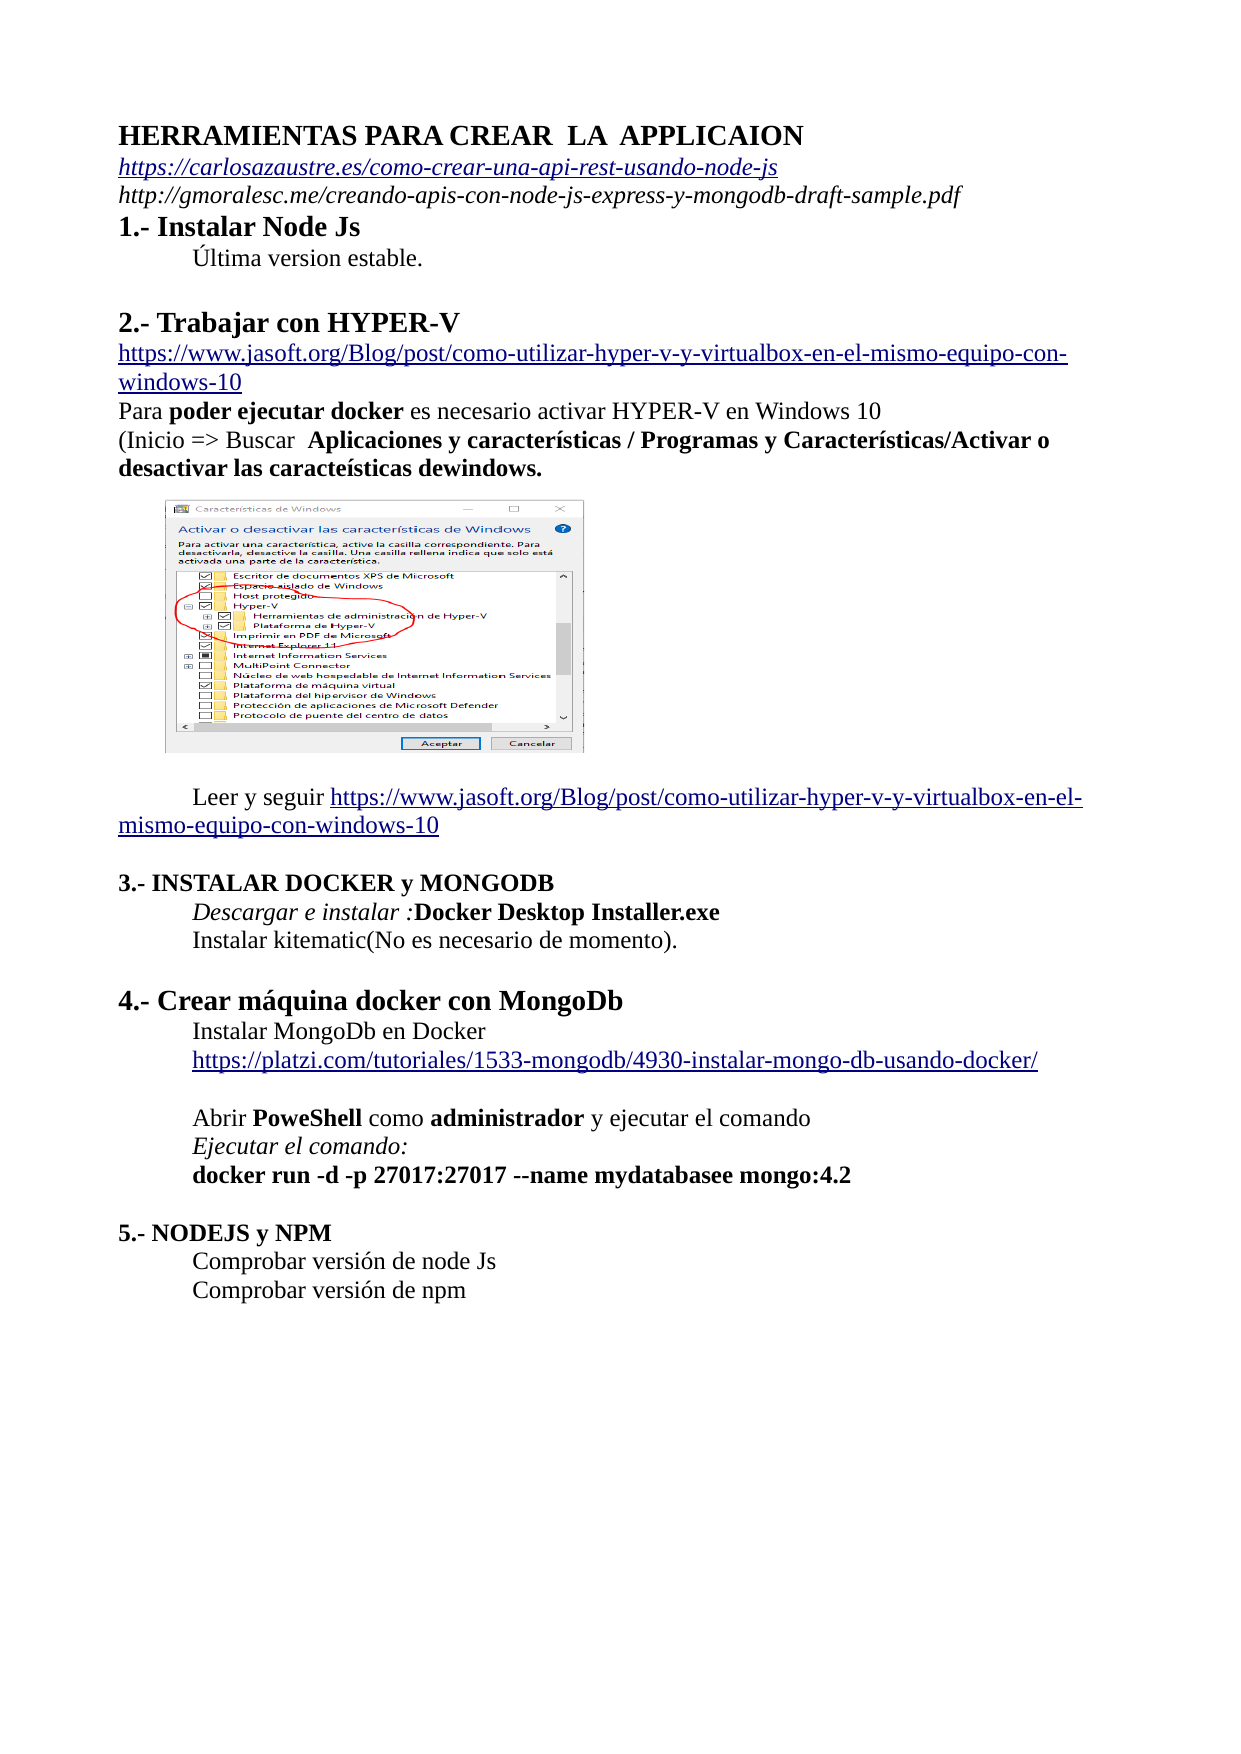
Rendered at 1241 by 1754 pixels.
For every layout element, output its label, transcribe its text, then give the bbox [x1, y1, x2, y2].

text Última version estable. [118, 243, 1122, 271]
text Comprobar versión de npm [118, 1275, 1122, 1304]
text Comprobar versión de node Js [118, 1246, 1122, 1275]
text Instalar kitematic(No es necesario de momento). [118, 925, 1122, 954]
text Instalar MongoDb en Docker [118, 1016, 1122, 1045]
text https://platzi.com/tutoriales/1533-mongodb/4930-instalar-mongo-db-usando-docker/ [118, 1045, 1122, 1074]
text 1.- Instalar Node Js [118, 209, 1122, 243]
text 4.- Crear máquina docker con MongoDb [118, 983, 1122, 1016]
picture [165, 499, 585, 753]
text 5.- NODEJS y NPM [118, 1218, 1122, 1246]
text http://gmoralesc.me/creando-apis-con-node-js-express-y-mongodb-draft-sample.pdf [118, 180, 1122, 209]
text https://carlosazaustre.es/como-crear-una-api-rest-usando-node-js [118, 152, 1122, 180]
text Descargar e instalar :Docker Desktop Installer.exe [118, 897, 1122, 925]
text Abrir PoweShell como administrador y ejecutar el comando [118, 1103, 1122, 1131]
text Leer y seguir https://www.jasoft.org/Blog/post/como-utilizar-hyper-v-y-virtualbox-en-el-mismo-equipo-con-windows-10 [118, 782, 1122, 839]
text Ejecutar el comando: [118, 1131, 1122, 1160]
text https://www.jasoft.org/Blog/post/como-utilizar-hyper-v-y-virtualbox-en-el-mismo-equipo-con-windows-10 [118, 338, 1122, 396]
text 2.- Trabajar con HYPER-V [118, 305, 1122, 338]
text docker run -d -p 27017:27017 --name mydatabasee mongo:4.2 [118, 1160, 1122, 1189]
text Para poder ejecutar docker es necesario activar HYPER-V en Windows 10 [118, 396, 1122, 425]
text HERRAMIENTAS PARA CREAR LA APPLICAION [118, 118, 1122, 152]
text 3.- INSTALAR DOCKER y MONGODB [118, 868, 1122, 897]
text (Inicio => Buscar Aplicaciones y características / Programas y Características/Activar o desactivar las caracteísticas dewindows. [118, 425, 1122, 482]
